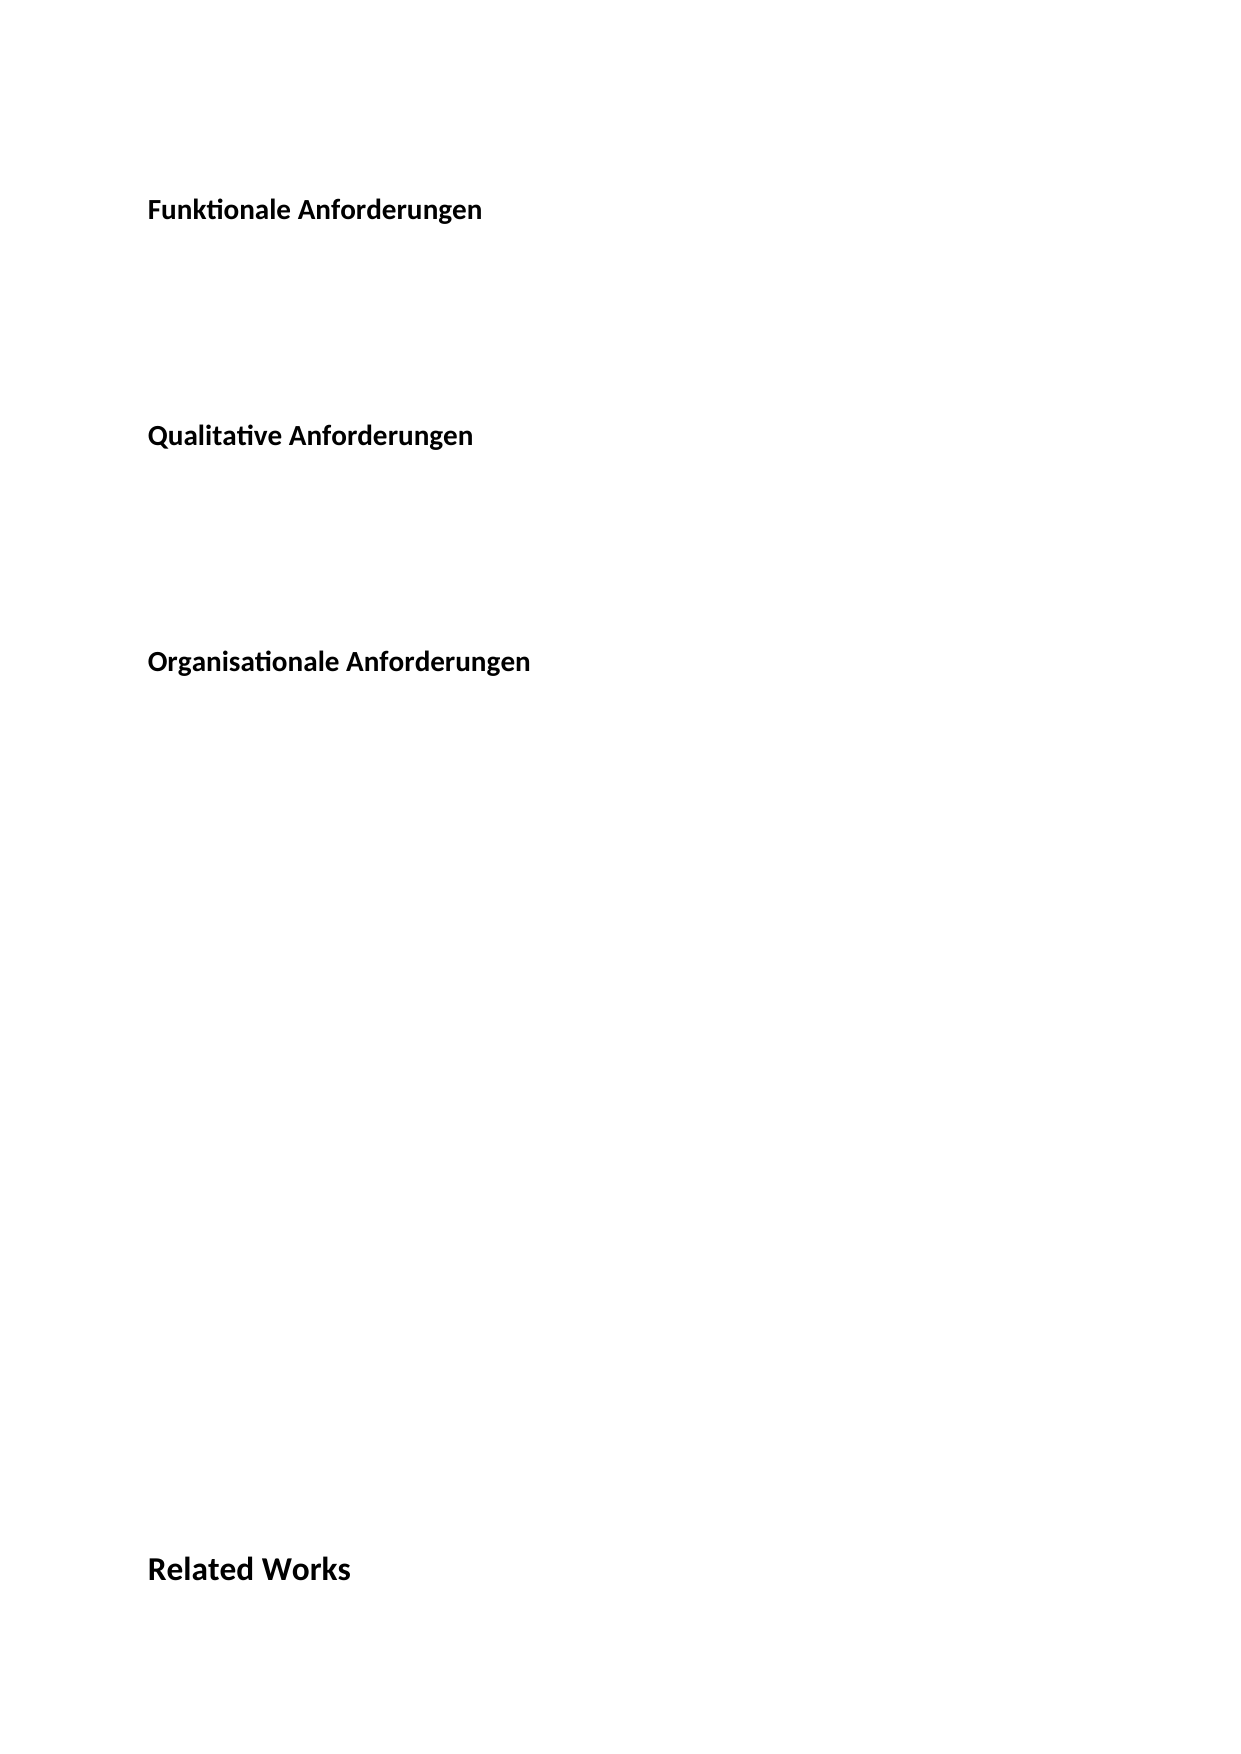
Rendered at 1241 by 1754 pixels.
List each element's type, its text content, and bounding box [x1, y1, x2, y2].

text Qualitative Anforderungen [148, 417, 1093, 453]
text Organisationale Anforderungen [148, 643, 1093, 679]
text Related Works [148, 1548, 1093, 1589]
text Funktionale Anforderungen [148, 191, 1093, 226]
